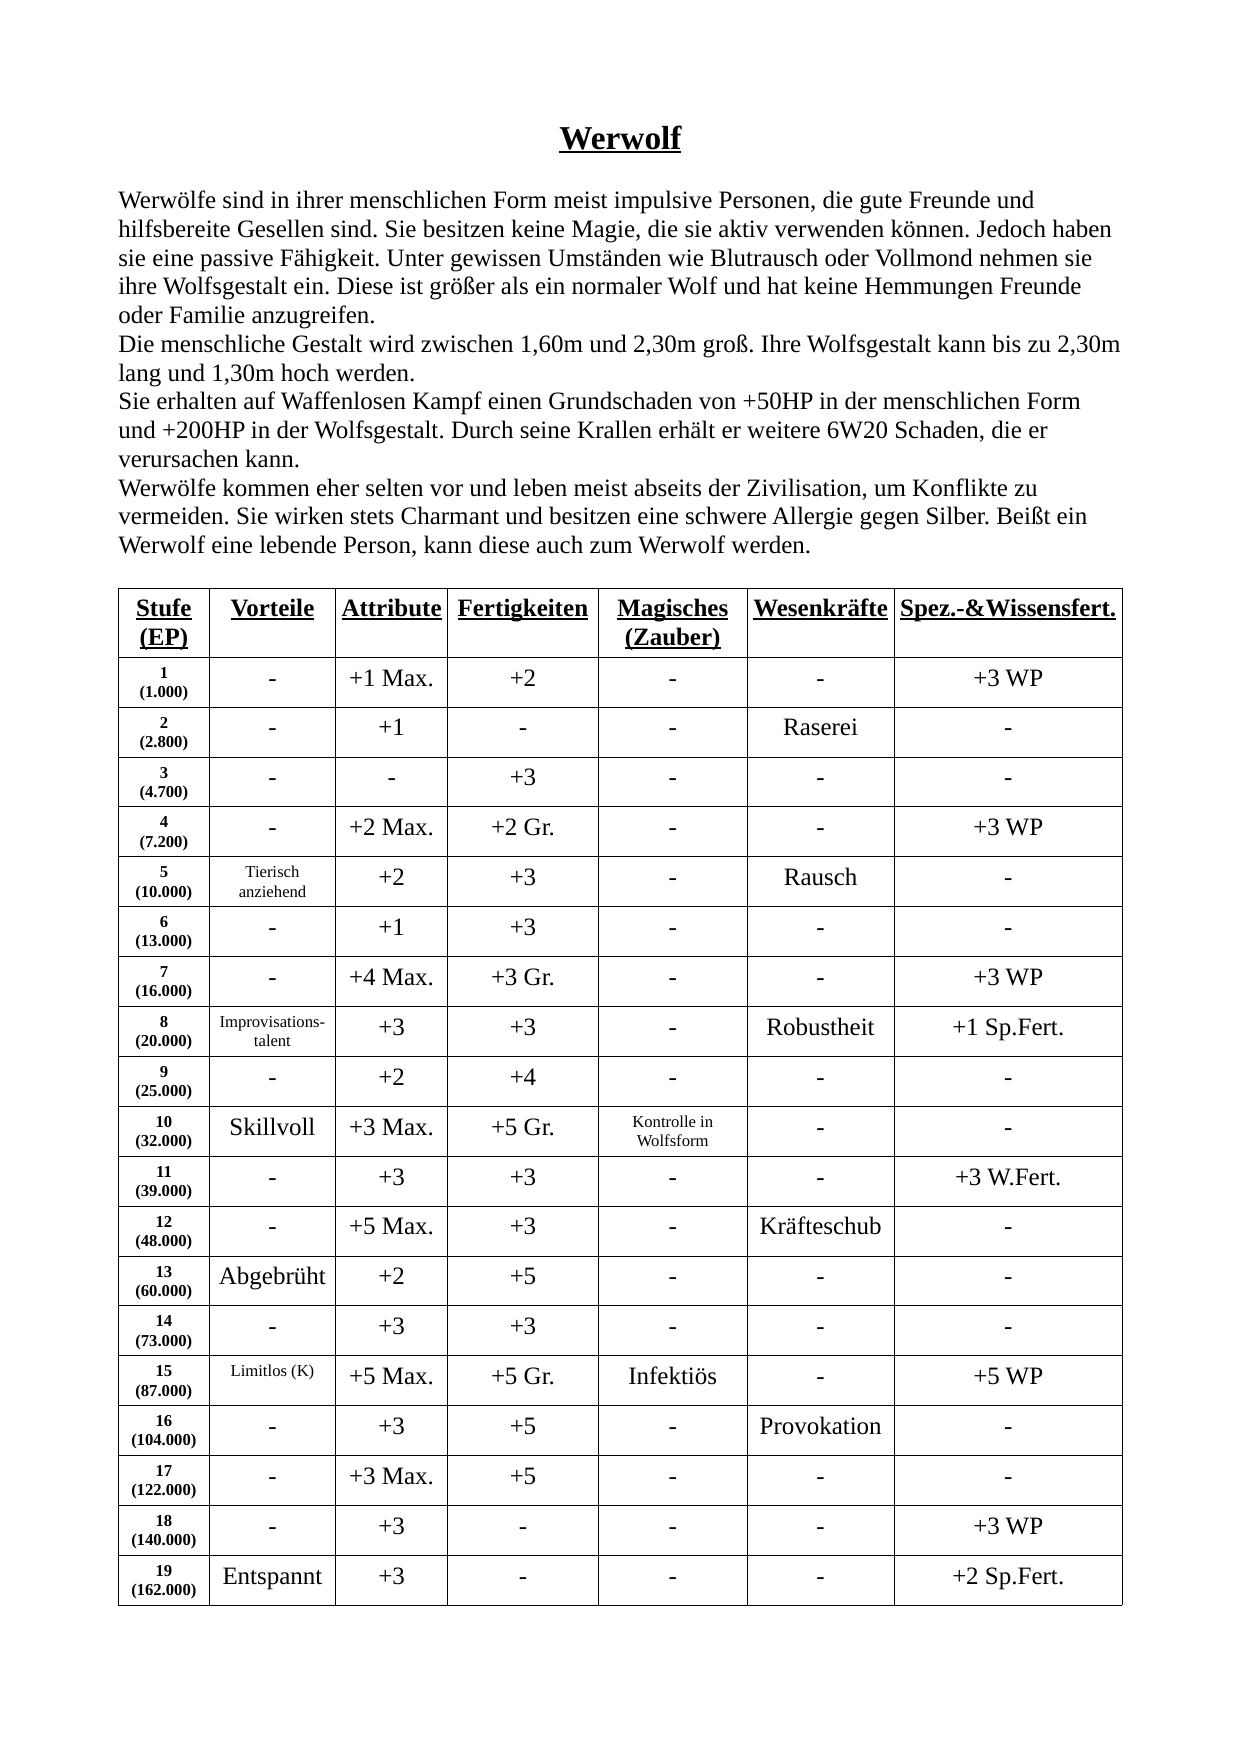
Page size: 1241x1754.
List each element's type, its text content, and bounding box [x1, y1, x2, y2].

table_cell - [895, 857, 1122, 906]
table_cell - [599, 807, 747, 856]
table_cell +2 [336, 857, 447, 906]
table_cell +5 WP [895, 1356, 1122, 1405]
table_cell 7 (16.000) [119, 957, 209, 1006]
table_cell +3 [336, 1406, 447, 1455]
table_cell - [599, 1456, 747, 1505]
table_cell - [748, 1157, 894, 1206]
table_cell - [210, 758, 335, 806]
table_cell - [748, 1306, 894, 1355]
table_cell 12 (48.000) [119, 1207, 209, 1256]
table_cell - [599, 1257, 747, 1305]
table_cell +2 Gr. [448, 807, 598, 856]
table_cell - [448, 1506, 598, 1555]
text Werwölfe sind in ihrer menschlichen Form meist impulsive Personen, die gute Freunde und hilfsbereite Gesellen sind. Sie besitzen keine Magie, die sie aktiv verwenden können. Jedoch haben sie eine passive Fähigkeit. Unter gewissen Umständen wie Blutrausch oder Vollmond nehmen sie ihre Wolfsgestalt ein. Diese ist größer als ein normaler Wolf und hat keine Hemmungen Freunde oder Familie anzugreifen. [118, 185, 1122, 329]
table_header Spez.-&Wissensfert. [895, 589, 1122, 657]
table_cell - [895, 1306, 1122, 1355]
text Sie erhalten auf Waffenlosen Kampf einen Grundschaden von +50HP in der menschlichen Form und +200HP in der Wolfsgestalt. Durch seine Krallen erhält er weitere 6W20 Schaden, die er verursachen kann. [118, 386, 1122, 473]
table_cell Entspannt [210, 1556, 335, 1605]
table_cell +3 W.Fert. [895, 1157, 1122, 1206]
table_header Wesenkräfte [748, 589, 894, 657]
table_header Magisches (Zauber) [599, 589, 747, 657]
table_cell +1 [336, 907, 447, 956]
table_cell - [895, 907, 1122, 956]
table_cell Improvisations-talent [210, 1007, 335, 1056]
table_cell - [448, 1556, 598, 1605]
table_cell 9 (25.000) [119, 1057, 209, 1106]
table_cell +4 [448, 1057, 598, 1106]
table_cell +3 [448, 1306, 598, 1355]
table_cell +3 [448, 1207, 598, 1256]
table_cell 3 (4.700) [119, 758, 209, 806]
table_cell - [599, 1057, 747, 1106]
table_cell - [210, 1456, 335, 1505]
table_cell +3 WP [895, 957, 1122, 1006]
table_cell 15 (87.000) [119, 1356, 209, 1405]
table_cell - [895, 1207, 1122, 1256]
table_cell Skillvoll [210, 1107, 335, 1156]
table_cell - [448, 708, 598, 757]
table_cell - [599, 957, 747, 1006]
table_cell +3 [336, 1007, 447, 1056]
table_cell +3 Max. [336, 1107, 447, 1156]
table_cell 6 (13.000) [119, 907, 209, 956]
table_cell +3 Max. [336, 1456, 447, 1505]
table_cell 1 (1.000) [119, 658, 209, 707]
table_cell +2 [336, 1257, 447, 1305]
table_cell Provokation [748, 1406, 894, 1455]
table_cell +3 [336, 1556, 447, 1605]
text Die menschliche Gestalt wird zwischen 1,60m und 2,30m groß. Ihre Wolfsgestalt kann bis zu 2,30m lang und 1,30m hoch werden. [118, 329, 1122, 386]
table_cell - [599, 1207, 747, 1256]
table_cell - [748, 1057, 894, 1106]
table_cell Rausch [748, 857, 894, 906]
table_cell - [599, 1506, 747, 1555]
table_header Attribute [336, 589, 447, 657]
table_cell - [895, 1107, 1122, 1156]
table_cell - [748, 1107, 894, 1156]
text Werwölfe kommen eher selten vor und leben meist abseits der Zivilisation, um Konflikte zu vermeiden. Sie wirken stets Charmant und besitzen eine schwere Allergie gegen Silber. Beißt ein Werwolf eine lebende Person, kann diese auch zum Werwolf werden. [118, 473, 1122, 559]
table_cell - [210, 1406, 335, 1455]
table_cell +5 Max. [336, 1207, 447, 1256]
table_cell - [895, 708, 1122, 757]
table_cell +4 Max. [336, 957, 447, 1006]
table_cell +1 Sp.Fert. [895, 1007, 1122, 1056]
table_cell +3 [448, 1007, 598, 1056]
table_cell - [748, 1356, 894, 1405]
table_cell - [748, 758, 894, 806]
table_header Stufe (EP) [119, 589, 209, 657]
table_cell Infektiös [599, 1356, 747, 1405]
table_cell +3 [448, 857, 598, 906]
table_cell - [748, 1257, 894, 1305]
table_cell - [599, 907, 747, 956]
table_cell - [210, 1306, 335, 1355]
table_cell +1 [336, 708, 447, 757]
table_header Fertigkeiten [448, 589, 598, 657]
table_cell - [599, 758, 747, 806]
table_cell - [210, 1207, 335, 1256]
table_cell +2 [336, 1057, 447, 1106]
table_cell +2 Sp.Fert. [895, 1556, 1122, 1605]
table_cell +3 WP [895, 658, 1122, 707]
table_cell 13 (60.000) [119, 1257, 209, 1305]
table_cell +3 WP [895, 1506, 1122, 1555]
table_cell Kräfteschub [748, 1207, 894, 1256]
table_cell +3 WP [895, 807, 1122, 856]
table_cell - [210, 807, 335, 856]
table_cell - [748, 907, 894, 956]
table_cell - [599, 1406, 747, 1455]
table_cell - [336, 758, 447, 806]
table_cell +5 [448, 1456, 598, 1505]
table_cell - [599, 658, 747, 707]
table_cell Robustheit [748, 1007, 894, 1056]
table_cell - [748, 957, 894, 1006]
table_cell 5 (10.000) [119, 857, 209, 906]
table_cell +5 Max. [336, 1356, 447, 1405]
table_cell 11 (39.000) [119, 1157, 209, 1206]
table_cell +3 [448, 758, 598, 806]
table_cell - [895, 1456, 1122, 1505]
table_cell - [210, 1506, 335, 1555]
table_cell - [599, 857, 747, 906]
table_cell +3 Gr. [448, 957, 598, 1006]
table_cell - [895, 758, 1122, 806]
table_cell 10 (32.000) [119, 1107, 209, 1156]
table_cell +5 Gr. [448, 1356, 598, 1405]
table_cell - [599, 1556, 747, 1605]
table_cell 19 (162.000) [119, 1556, 209, 1605]
table_cell - [210, 907, 335, 956]
table_cell - [210, 658, 335, 707]
table_cell - [748, 658, 894, 707]
table_cell 16 (104.000) [119, 1406, 209, 1455]
table_cell - [895, 1057, 1122, 1106]
table_cell 14 (73.000) [119, 1306, 209, 1355]
table_cell +5 Gr. [448, 1107, 598, 1156]
table_cell +3 [336, 1157, 447, 1206]
table_cell - [895, 1406, 1122, 1455]
table_cell +3 [336, 1506, 447, 1555]
table_cell - [895, 1257, 1122, 1305]
table_cell - [210, 1157, 335, 1206]
table_cell Raserei [748, 708, 894, 757]
table_cell - [748, 1506, 894, 1555]
table_cell +3 [448, 1157, 598, 1206]
table_cell Abgebrüht [210, 1257, 335, 1305]
table_cell +3 [336, 1306, 447, 1355]
table_cell +3 [448, 907, 598, 956]
table_cell 4 (7.200) [119, 807, 209, 856]
table_cell +5 [448, 1257, 598, 1305]
table_cell 18 (140.000) [119, 1506, 209, 1555]
table_cell +5 [448, 1406, 598, 1455]
table_cell Kontrolle in Wolfsform [599, 1107, 747, 1156]
table_cell - [210, 1057, 335, 1106]
table_cell - [210, 957, 335, 1006]
table_cell Limitlos (K) [210, 1356, 335, 1405]
table_cell - [748, 807, 894, 856]
table_cell +1 Max. [336, 658, 447, 707]
table_cell Tierisch anziehend [210, 857, 335, 906]
table_header Vorteile [210, 589, 335, 657]
table_cell 8 (20.000) [119, 1007, 209, 1056]
table_cell +2 Max. [336, 807, 447, 856]
table_cell - [748, 1456, 894, 1505]
table_cell 2 (2.800) [119, 708, 209, 757]
table_cell +2 [448, 658, 598, 707]
table_cell - [599, 708, 747, 757]
table_cell - [599, 1157, 747, 1206]
table_cell - [210, 708, 335, 757]
table_cell - [599, 1306, 747, 1355]
table_cell 17 (122.000) [119, 1456, 209, 1505]
table_cell - [748, 1556, 894, 1605]
table_cell - [599, 1007, 747, 1056]
text Werwolf [118, 118, 1122, 156]
